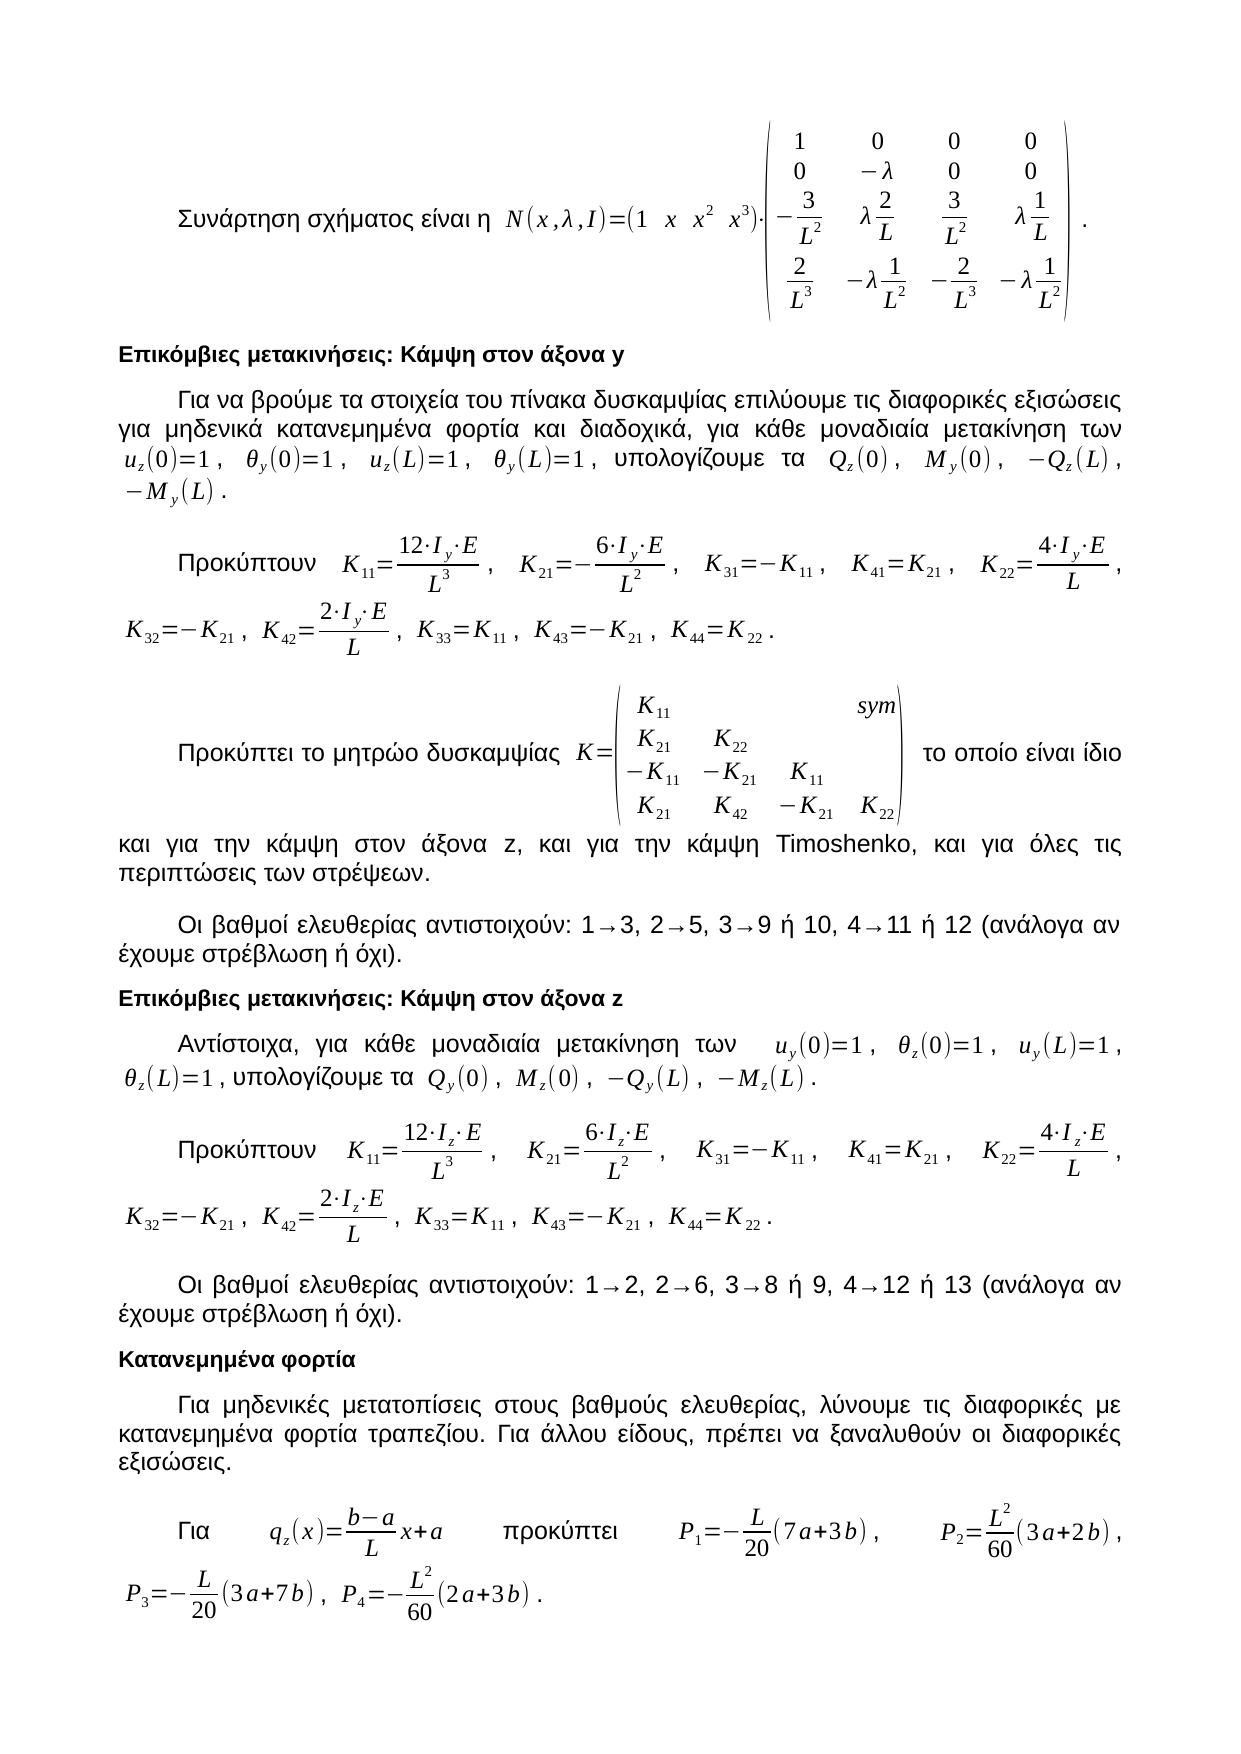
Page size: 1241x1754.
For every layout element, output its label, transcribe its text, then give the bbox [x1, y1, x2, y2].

text Οι βαθμοί ελευθερίας αντιστοιχούν: 1→2, 2→6, 3→8 ή 9, 4→12 ή 13 (ανάλογα αν έχουμε στρέβλωση ή όχι). [118, 1271, 1122, 1328]
text Για μηδενικές μετατοπίσεις στους βαθμούς ελευθερίας, λύνουμε τις διαφορικές με κατανεμημένα φορτία τραπεζίου. Για άλλου είδους, πρέπει να ξαναλυθούν οι διαφορικές εξισώσεις. [118, 1390, 1122, 1476]
text Συνάρτηση σχήματος είναι η . [118, 118, 1122, 324]
text Αντίστοιχα, για κάθε μοναδιαία μετακίνηση των , , , , υπολογίζουμε τα , , , . [118, 1029, 1122, 1094]
text Προκύπτουν , , , , , , , , , . [118, 531, 1122, 660]
text Οι βαθμοί ελευθερίας αντιστοιχούν: 1→3, 2→5, 3→9 ή 10, 4→11 ή 12 (ανάλογα αν έχουμε στρέβλωση ή όχι). [118, 910, 1122, 968]
text Προκύπτει το μητρώο δυσκαμψίας το οποίο είναι ίδιο και για την κάμψη στον άξονα z, και για την κάμψη Timoshenko, και για όλες τις περιπτώσεις των στρέψεων. [118, 684, 1122, 887]
subtitle Επικόμβιες μετακινήσεις: Κάμψη στον άξονα z [118, 985, 1122, 1012]
subtitle Κατανεμημένα φορτία [118, 1346, 1122, 1372]
text Για να βρούμε τα στοιχεία του πίνακα δυσκαμψίας επιλύουμε τις διαφορικές εξισώσεις για μηδενικά κατανεμημένα φορτία και διαδοχικά, για κάθε μοναδιαία μετακίνηση των , , , , υπολογίζουμε τα , , , . [118, 385, 1122, 508]
text Προκύπτουν , , , , , , , , , . [118, 1118, 1122, 1247]
text Για προκύπτει , , , . [118, 1499, 1122, 1625]
subtitle Επικόμβιες μετακινήσεις: Κάμψη στον άξονα y [118, 341, 1122, 368]
